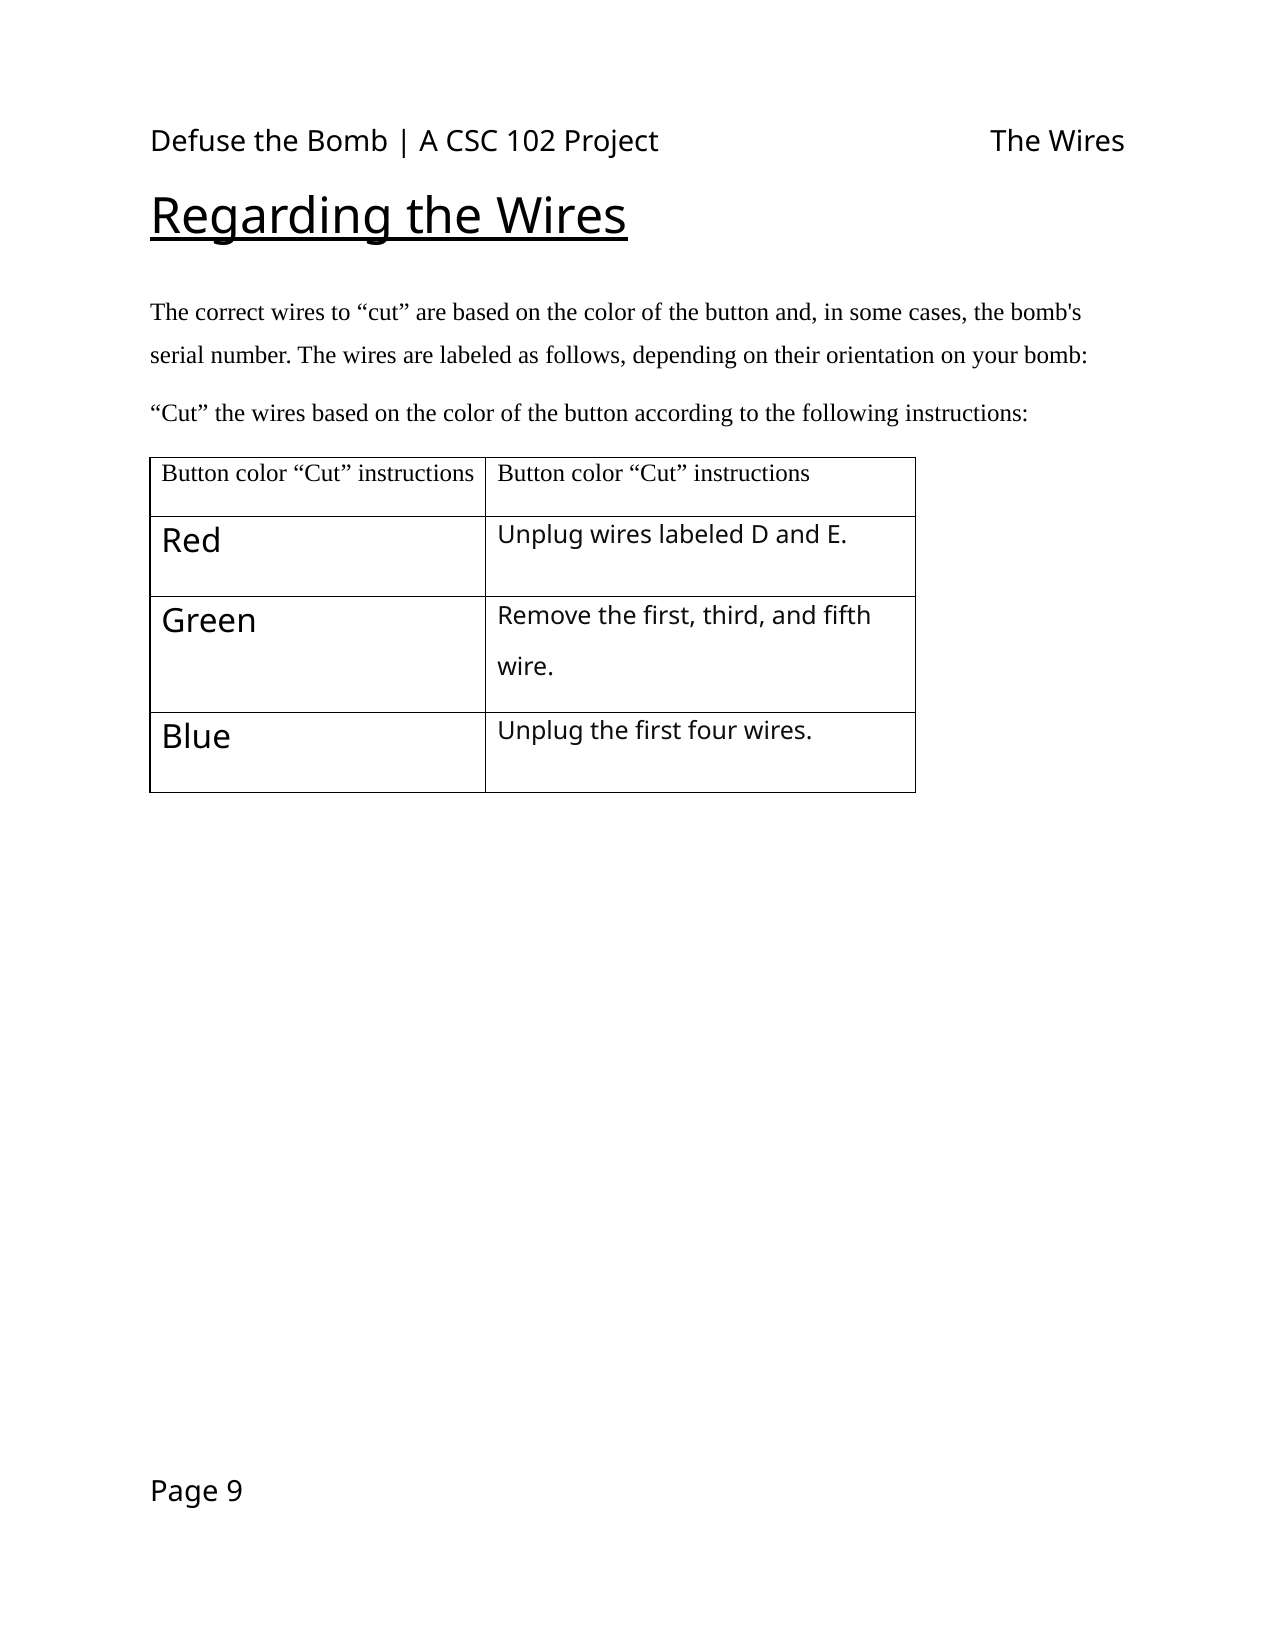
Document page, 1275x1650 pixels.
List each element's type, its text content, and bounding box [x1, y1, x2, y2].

table_cell Unplug the first four wires. [486, 713, 915, 792]
table_header Button color “Cut” instructions [486, 458, 915, 516]
table_cell Red [151, 517, 485, 596]
table_header Button color “Cut” instructions [151, 458, 485, 516]
text Regarding the Wires [150, 180, 1125, 248]
text The correct wires to “cut” are based on the color of the button and, in some cases, the bomb's serial number. The wires are labeled as follows, depending on their orientation on your bomb: [150, 297, 1125, 369]
table_cell Green [151, 597, 485, 712]
table_cell Blue [151, 713, 485, 792]
table_cell Remove the first, third, and fifth wire. [486, 597, 915, 712]
table_cell Unplug wires labeled D and E. [486, 517, 915, 596]
text “Cut” the wires based on the color of the button according to the following instructions: [150, 398, 1125, 427]
